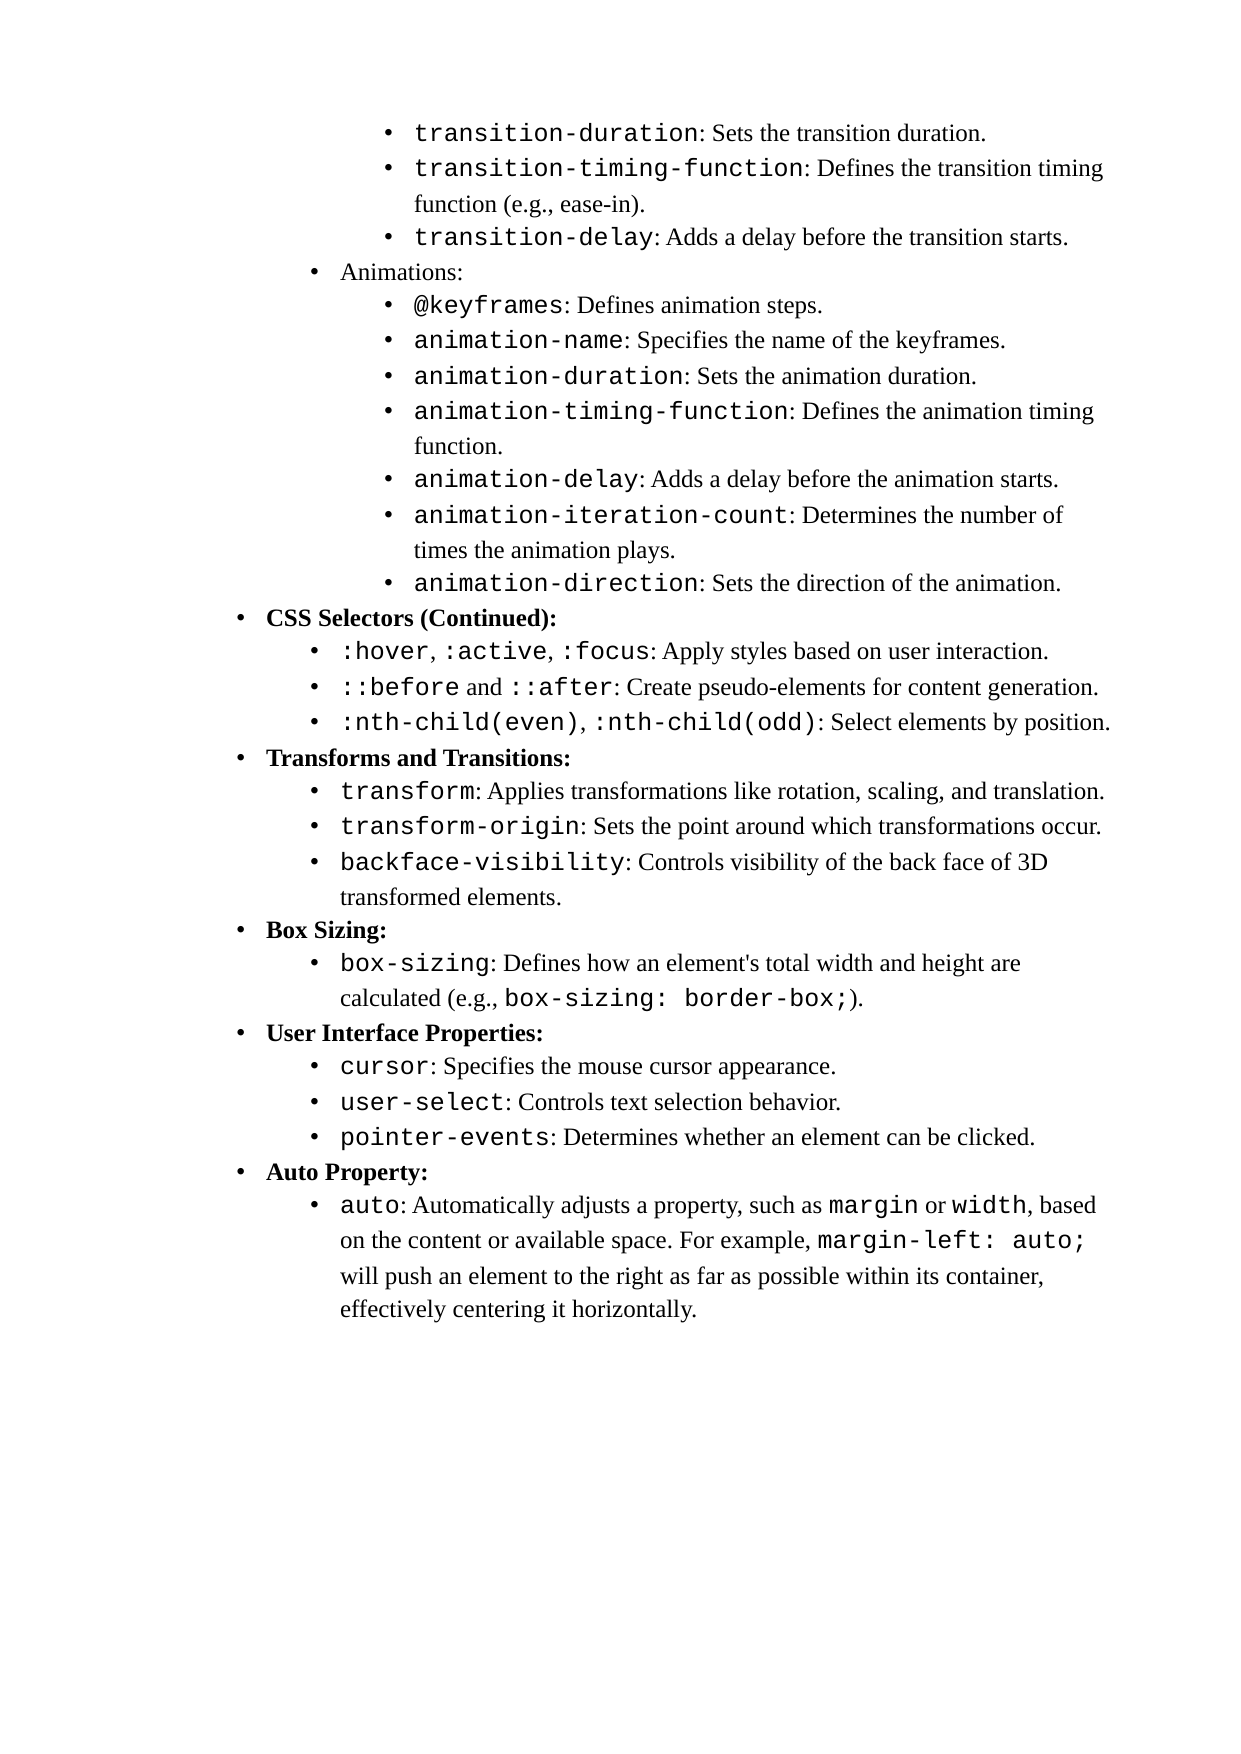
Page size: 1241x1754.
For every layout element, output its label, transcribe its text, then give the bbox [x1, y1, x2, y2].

list transform-origin: Sets the point around which transformations occur. [310, 811, 1122, 842]
list @keyframes: Defines animation steps. [384, 290, 1122, 321]
list User Interface Properties: [236, 1018, 1122, 1047]
list Box Sizing: [236, 915, 1122, 943]
list animation-duration: Sets the animation duration. [384, 361, 1122, 392]
list CSS Selectors (Continued): [236, 603, 1122, 632]
list cursor: Specifies the mouse cursor appearance. [310, 1051, 1122, 1082]
list Auto Property: [236, 1157, 1122, 1186]
list backface-visibility: Controls visibility of the back face of 3D transformed elements. [310, 847, 1122, 910]
list transition-timing-function: Defines the transition timing function (e.g., ease-in). [384, 153, 1122, 217]
list Transforms and Transitions: [236, 743, 1122, 771]
list Animations: [310, 257, 1122, 286]
list :hover, :active, :focus: Apply styles based on user interaction. [310, 636, 1122, 667]
list animation-iteration-count: Determines the number of times the animation plays. [384, 500, 1122, 564]
list user-select: Controls text selection behavior. [310, 1087, 1122, 1117]
list transition-duration: Sets the transition duration. [384, 118, 1122, 149]
list transform: Applies transformations like rotation, scaling, and translation. [310, 776, 1122, 807]
list pointer-events: Determines whether an element can be clicked. [310, 1122, 1122, 1153]
list animation-name: Specifies the name of the keyframes. [384, 326, 1122, 356]
list auto: Automatically adjusts a property, such as margin or width, based on the content or available space. For example, margin-left: auto; will push an element to the right as far as possible within its container, effectively centering it horizontally. [310, 1191, 1122, 1322]
list animation-timing-function: Defines the animation timing function. [384, 396, 1122, 460]
list box-sizing: Defines how an element's total width and height are calculated (e.g., box-sizing: border-box;). [310, 948, 1122, 1014]
list transition-delay: Adds a delay before the transition starts. [384, 222, 1122, 252]
list :nth-child(even), :nth-child(odd): Select elements by position. [310, 707, 1122, 738]
list ::before and ::after: Create pseudo-elements for content generation. [310, 672, 1122, 703]
list animation-direction: Sets the direction of the animation. [384, 568, 1122, 599]
list animation-delay: Adds a delay before the animation starts. [384, 464, 1122, 495]
